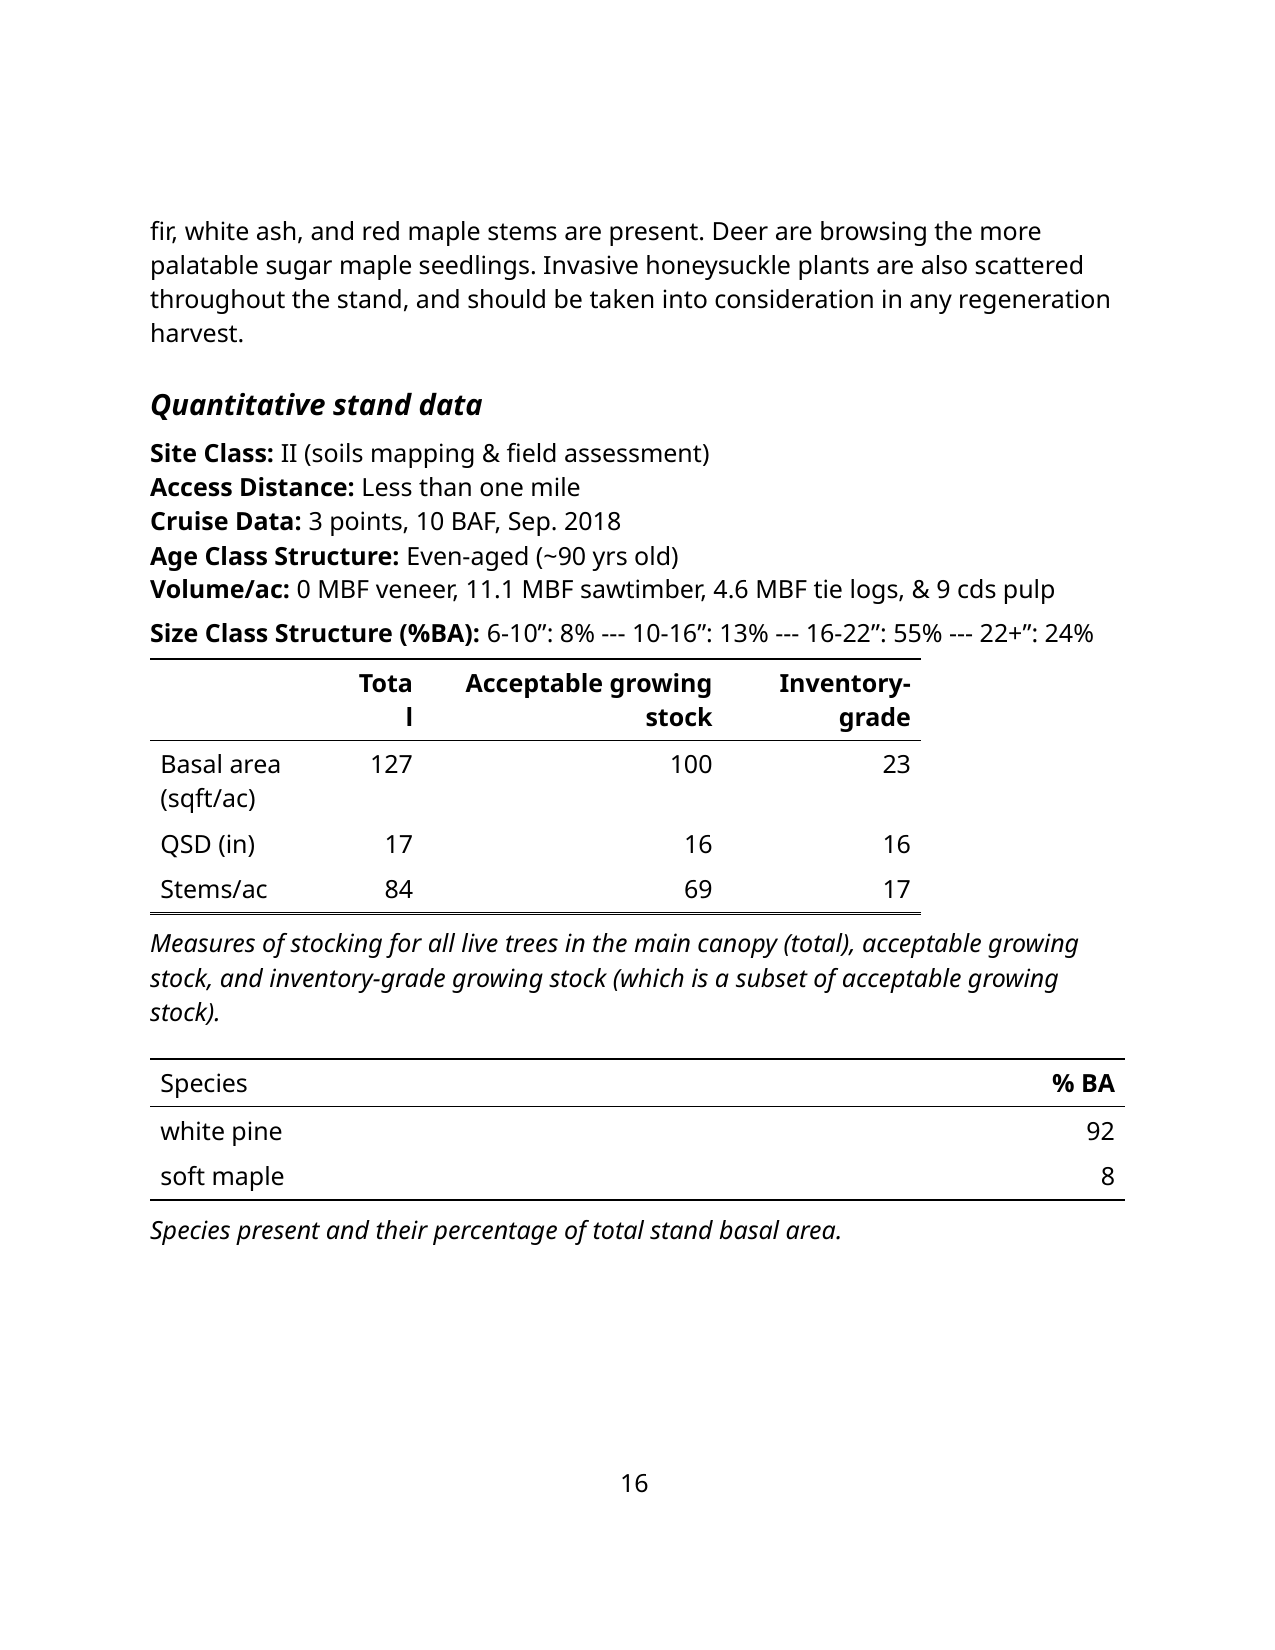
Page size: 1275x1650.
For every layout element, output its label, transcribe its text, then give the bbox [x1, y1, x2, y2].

table_header Species [150, 1060, 637, 1106]
table_cell 69 [423, 866, 723, 912]
table_cell Stems/ac [150, 866, 345, 912]
table_cell white pine [150, 1107, 637, 1153]
table_cell 16 [423, 821, 723, 866]
table_cell QSD (in) [150, 821, 345, 866]
table_cell 84 [345, 866, 423, 912]
table_cell 16 [723, 821, 921, 866]
table_cell 23 [723, 741, 921, 821]
table_cell 17 [345, 821, 423, 866]
table_header % BA [638, 1060, 1125, 1106]
table_cell soft maple [150, 1153, 637, 1198]
table_header Total [345, 660, 423, 739]
subtitle Quantitative stand data [150, 384, 1125, 423]
table_cell 92 [638, 1107, 1125, 1153]
text fir, white ash, and red maple stems are present. Deer are browsing the more palatable sugar maple seedlings. Invasive honeysuckle plants are also scattered throughout the stand, and should be taken into consideration in any regeneration harvest. [150, 213, 1125, 350]
table_cell 17 [723, 866, 921, 912]
text Measures of stocking for all live trees in the main canopy (total), acceptable growing stock, and inventory-grade growing stock (which is a subset of acceptable growing stock). [150, 926, 1125, 1028]
text Species present and their percentage of total stand basal area. [150, 1213, 1125, 1247]
table_header [150, 660, 345, 739]
table_cell 127 [345, 741, 423, 821]
table_header Acceptable growing stock [423, 660, 723, 739]
table_cell 8 [638, 1153, 1125, 1198]
table_cell Basal area (sqft/ac) [150, 741, 345, 821]
table_cell 100 [423, 741, 723, 821]
text Size Class Structure (%BA): 6-10”: 8% --- 10-16”: 13% --- 16-22”: 55% --- 22+”: 24% [150, 615, 1125, 649]
table_header Inventory-grade [723, 660, 921, 739]
text Site Class: II (soils mapping & field assessment) Access Distance: Less than one mile Cruise Data: 3 points, 10 BAF, Sep. 2018 Age Class Structure: Even-aged (~90 yrs old) Volume/ac: 0 MBF veneer, 11.1 MBF sawtimber, 4.6 MBF tie logs, & 9 cds pulp [150, 436, 1125, 606]
